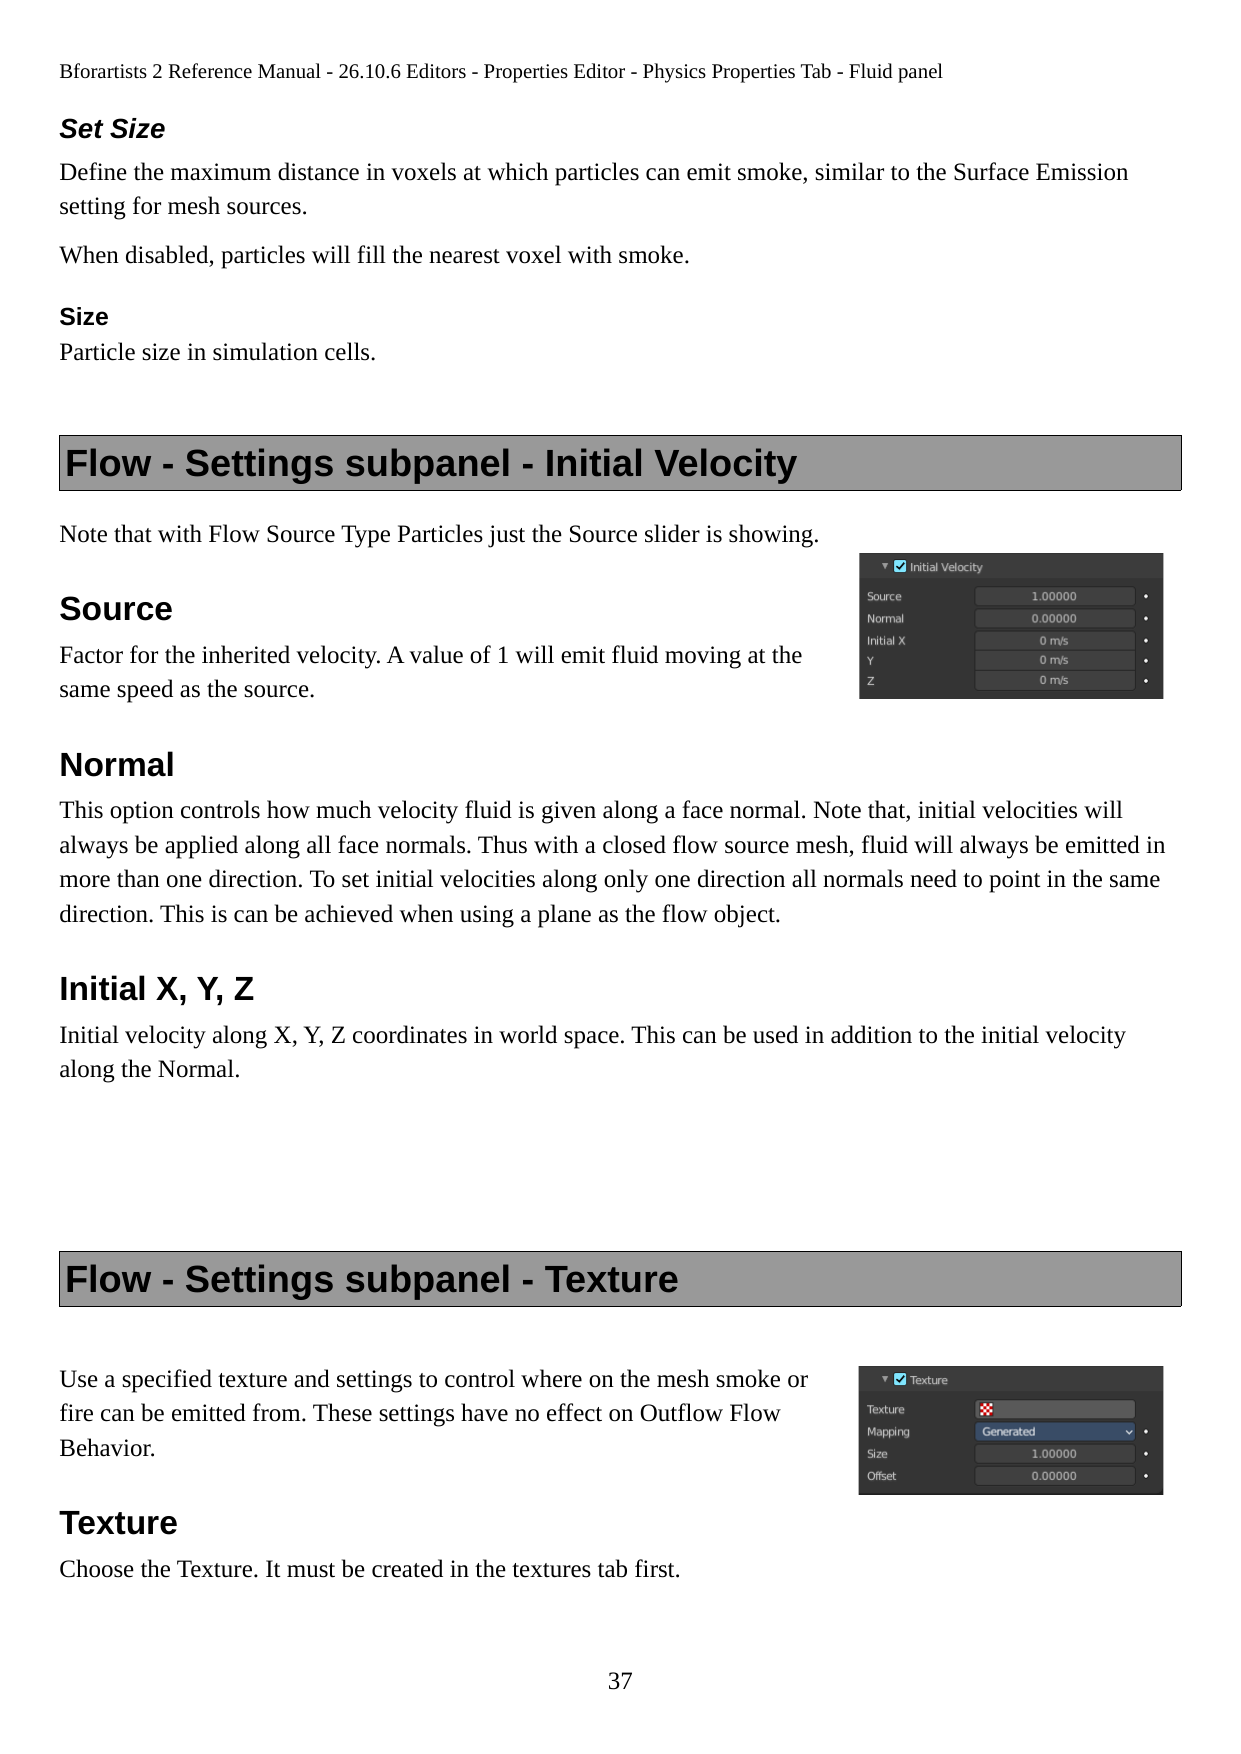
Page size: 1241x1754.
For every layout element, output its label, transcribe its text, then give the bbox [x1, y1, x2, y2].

text Note that with Flow Source Type Particles just the Source slider is showing. [59, 519, 1181, 548]
text When disabled, particles will fill the nearest voxel with smoke. [59, 241, 1181, 269]
text Initial velocity along X, Y, Z coordinates in world space. This can be used in addition to the initial velocity along the Normal. [59, 1020, 1181, 1083]
text Factor for the inherited velocity. A value of 1 will emit fluid moving at the same speed as the source. [59, 640, 1181, 703]
subtitle Texture [59, 1502, 1181, 1541]
text Particle size in simulation cells. [59, 337, 1181, 366]
text Use a specified texture and settings to control where on the mesh smoke or fire can be emitted from. These settings have no effect on Outflow Flow Behavior. [59, 1364, 1181, 1461]
subtitle Set Size [59, 113, 1181, 144]
table_header Flow - Settings subpanel - Texture [60, 1252, 1181, 1306]
subtitle Normal [59, 744, 1181, 783]
subtitle Initial X, Y, Z [59, 969, 1181, 1008]
subtitle Size [59, 302, 1181, 331]
picture [859, 553, 1164, 699]
subtitle Source [59, 589, 859, 628]
picture [858, 1366, 1164, 1495]
text Choose the Texture. It must be created in the textures tab first. [59, 1554, 1181, 1582]
text This option controls how much velocity fluid is given along a face normal. Note that, initial velocities will always be applied along all face normals. Thus with a closed flow source mesh, fluid will always be emitted in more than one direction. To set initial velocities along only one direction all normals need to point in the same direction. This is can be achieved when using a plane as the flow object. [59, 796, 1181, 928]
table_header Flow - Settings subpanel - Initial Velocity [60, 436, 1181, 490]
text Define the maximum distance in voxels at which particles can emit smoke, similar to the Surface Emission setting for mesh sources. [59, 157, 1181, 220]
subtitle [1164, 589, 1181, 628]
